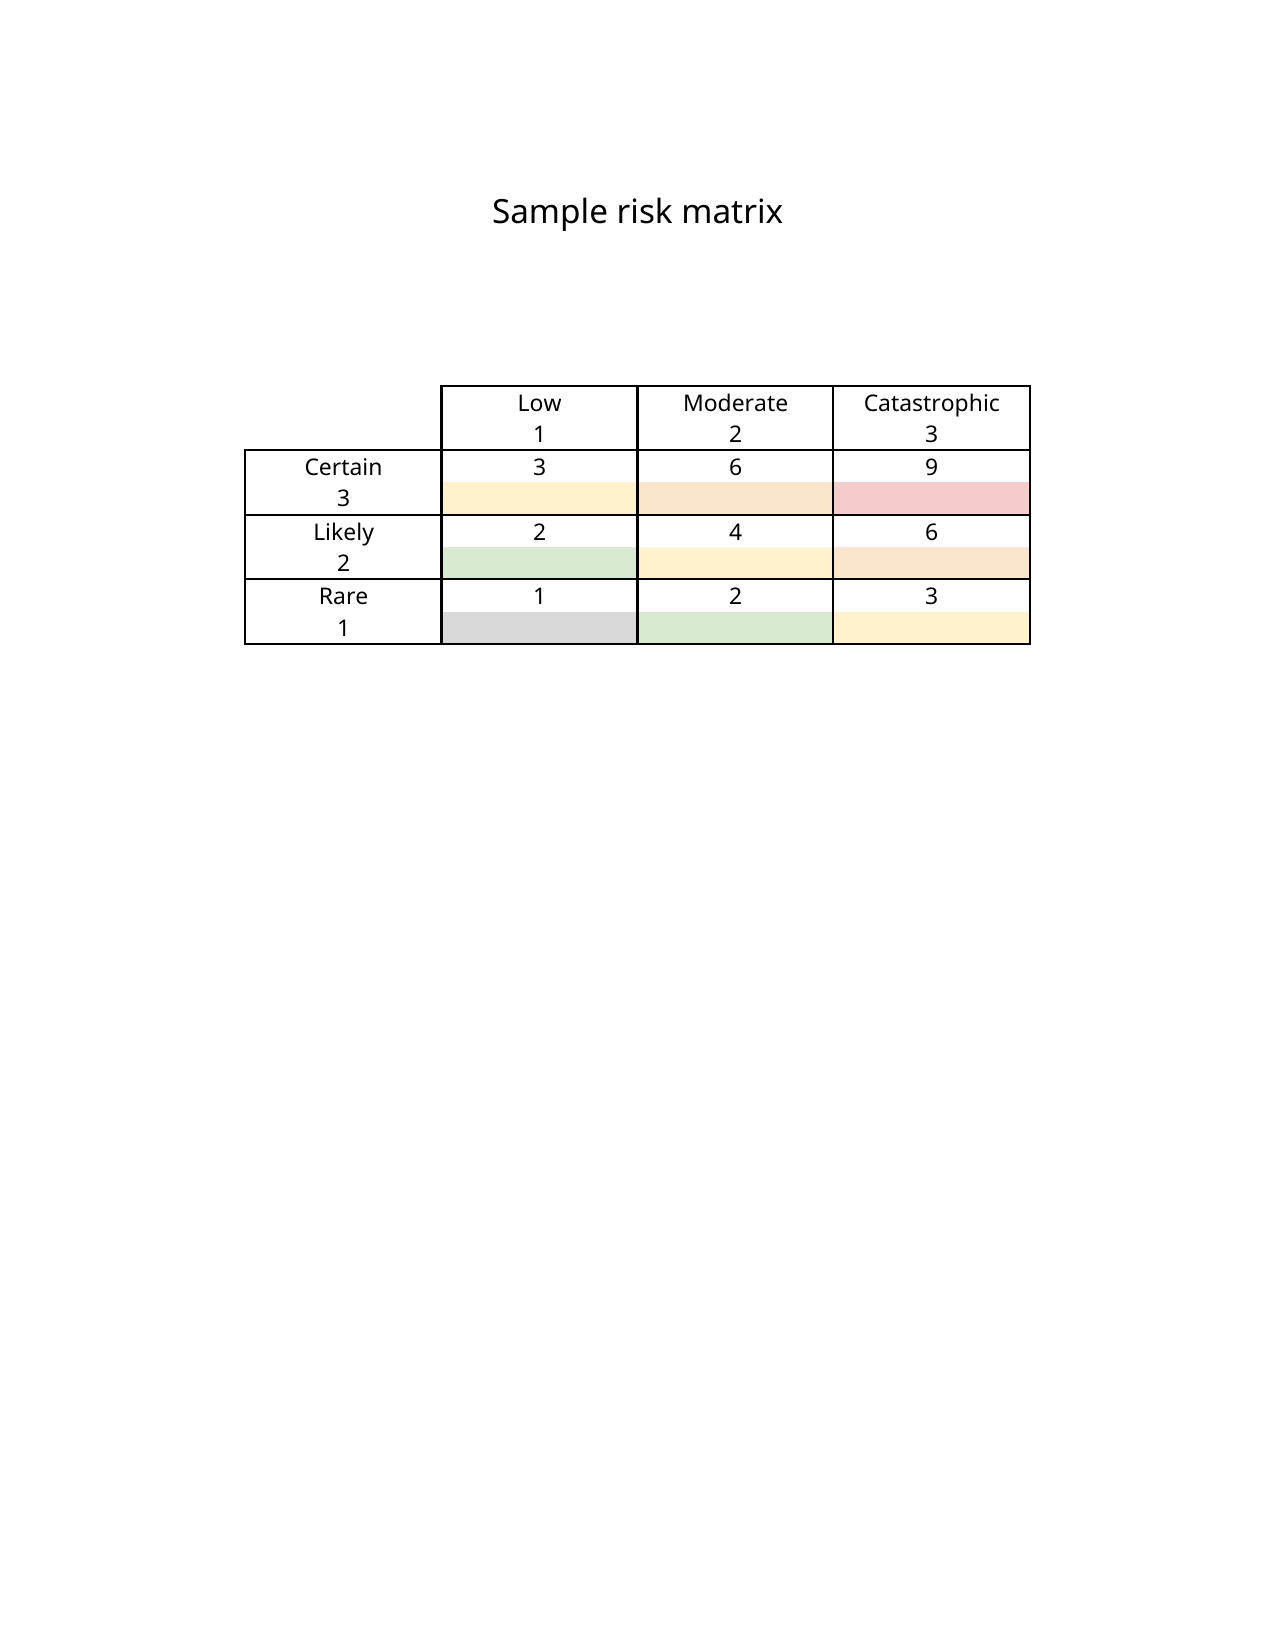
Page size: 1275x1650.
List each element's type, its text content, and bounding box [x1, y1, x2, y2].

table_cell 9 [834, 482, 1029, 514]
picture [638, 410, 838, 476]
picture [150, 564, 218, 790]
table_cell 1 [443, 612, 636, 643]
table_cell 3 [443, 482, 636, 514]
table_header [246, 418, 440, 449]
table_cell 3 [834, 612, 1029, 643]
table_cell 6 [834, 547, 1029, 578]
table_cell 4 [639, 547, 832, 578]
table_cell 6 [639, 482, 832, 514]
subtitle Sample risk matrix [112, 187, 1162, 233]
table_cell 2 [443, 547, 636, 578]
table_cell 2 [639, 612, 832, 643]
